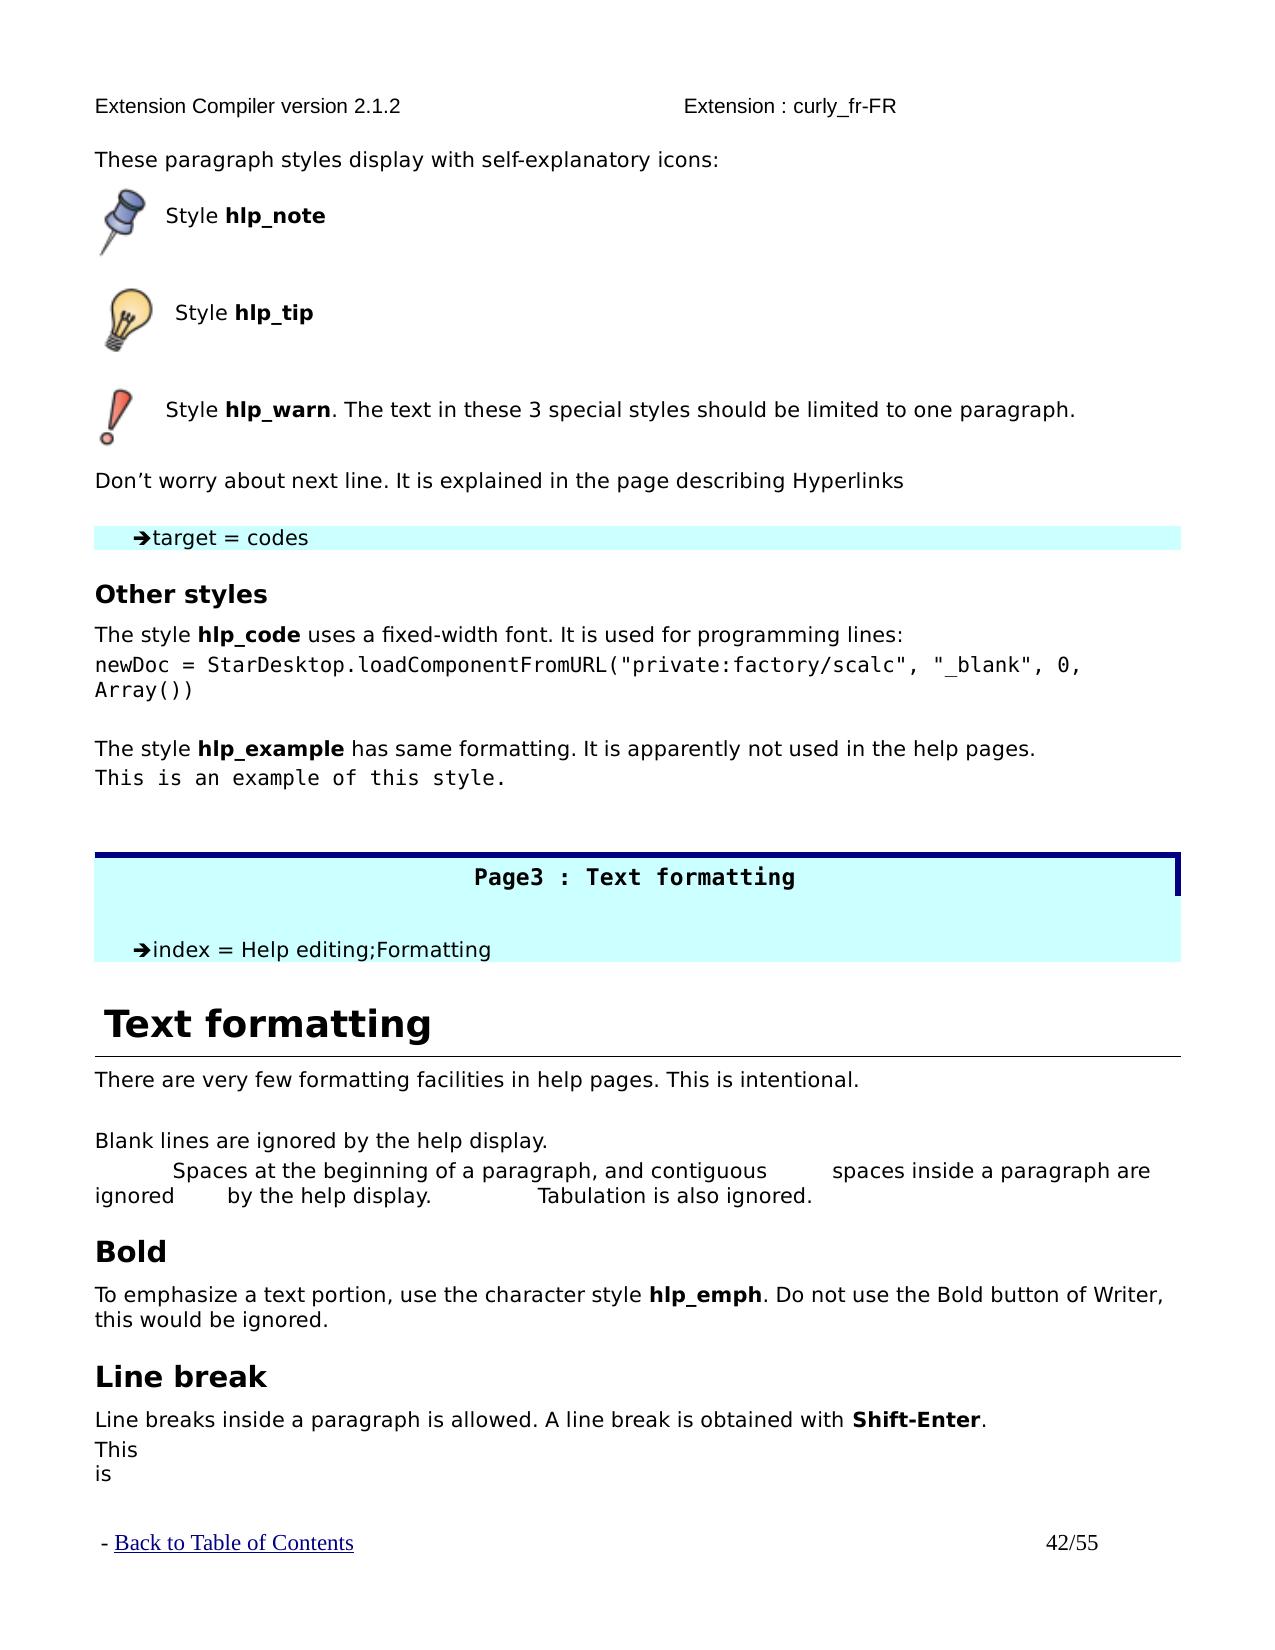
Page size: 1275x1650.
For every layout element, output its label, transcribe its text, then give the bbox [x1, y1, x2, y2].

list index = Help editing;Formatting [94, 938, 1181, 962]
text Line break [94, 1360, 1181, 1394]
text Text formatting [94, 993, 1181, 1056]
list target = codes [94, 526, 1181, 550]
text To emphasize a text portion, use the character style hlp_emph. Do not use the Bold button of Writer, this would be ignored. [94, 1283, 1181, 1332]
list Style hlp_tip [94, 283, 1181, 358]
text newDoc = StarDesktop.loadComponentFromURL("private:factory/scalc", "_blank", 0, Array()) [94, 653, 1181, 702]
text The style hlp_example has same formatting. It is apparently not used in the help pages. [94, 737, 1181, 761]
text This is an example of this style. [94, 766, 1181, 791]
picture [95, 382, 138, 453]
text The style hlp_code uses a fixed-width font. It is used for programming lines: [94, 623, 1181, 648]
text Bold [94, 1236, 1181, 1270]
list Style hlp_note [151, 187, 1181, 259]
text Blank lines are ignored by the help display. [94, 1129, 1181, 1153]
text These paragraph styles display with self-explanatory icons: [94, 147, 1181, 172]
text Other styles [94, 581, 1181, 610]
text Line breaks inside a paragraph is allowed. A line break is obtained with Shift-Enter. [94, 1407, 1181, 1432]
text Spaces at the beginning of a paragraph, and contiguous spaces inside a paragraph are ignored by the help display. Tabulation is also ignored. [94, 1159, 1181, 1208]
text This is [94, 1438, 1181, 1487]
picture [95, 187, 151, 259]
text Page3 : Text formatting [94, 853, 1175, 896]
text Don’t worry about next line. It is explained in the page describing Hyperlinks [94, 469, 1181, 493]
picture [95, 284, 163, 357]
list Style hlp_warn. The text in these 3 special styles should be limited to one paragraph. [94, 381, 1181, 454]
text There are very few formatting facilities in help pages. This is intentional. [94, 1068, 1181, 1093]
